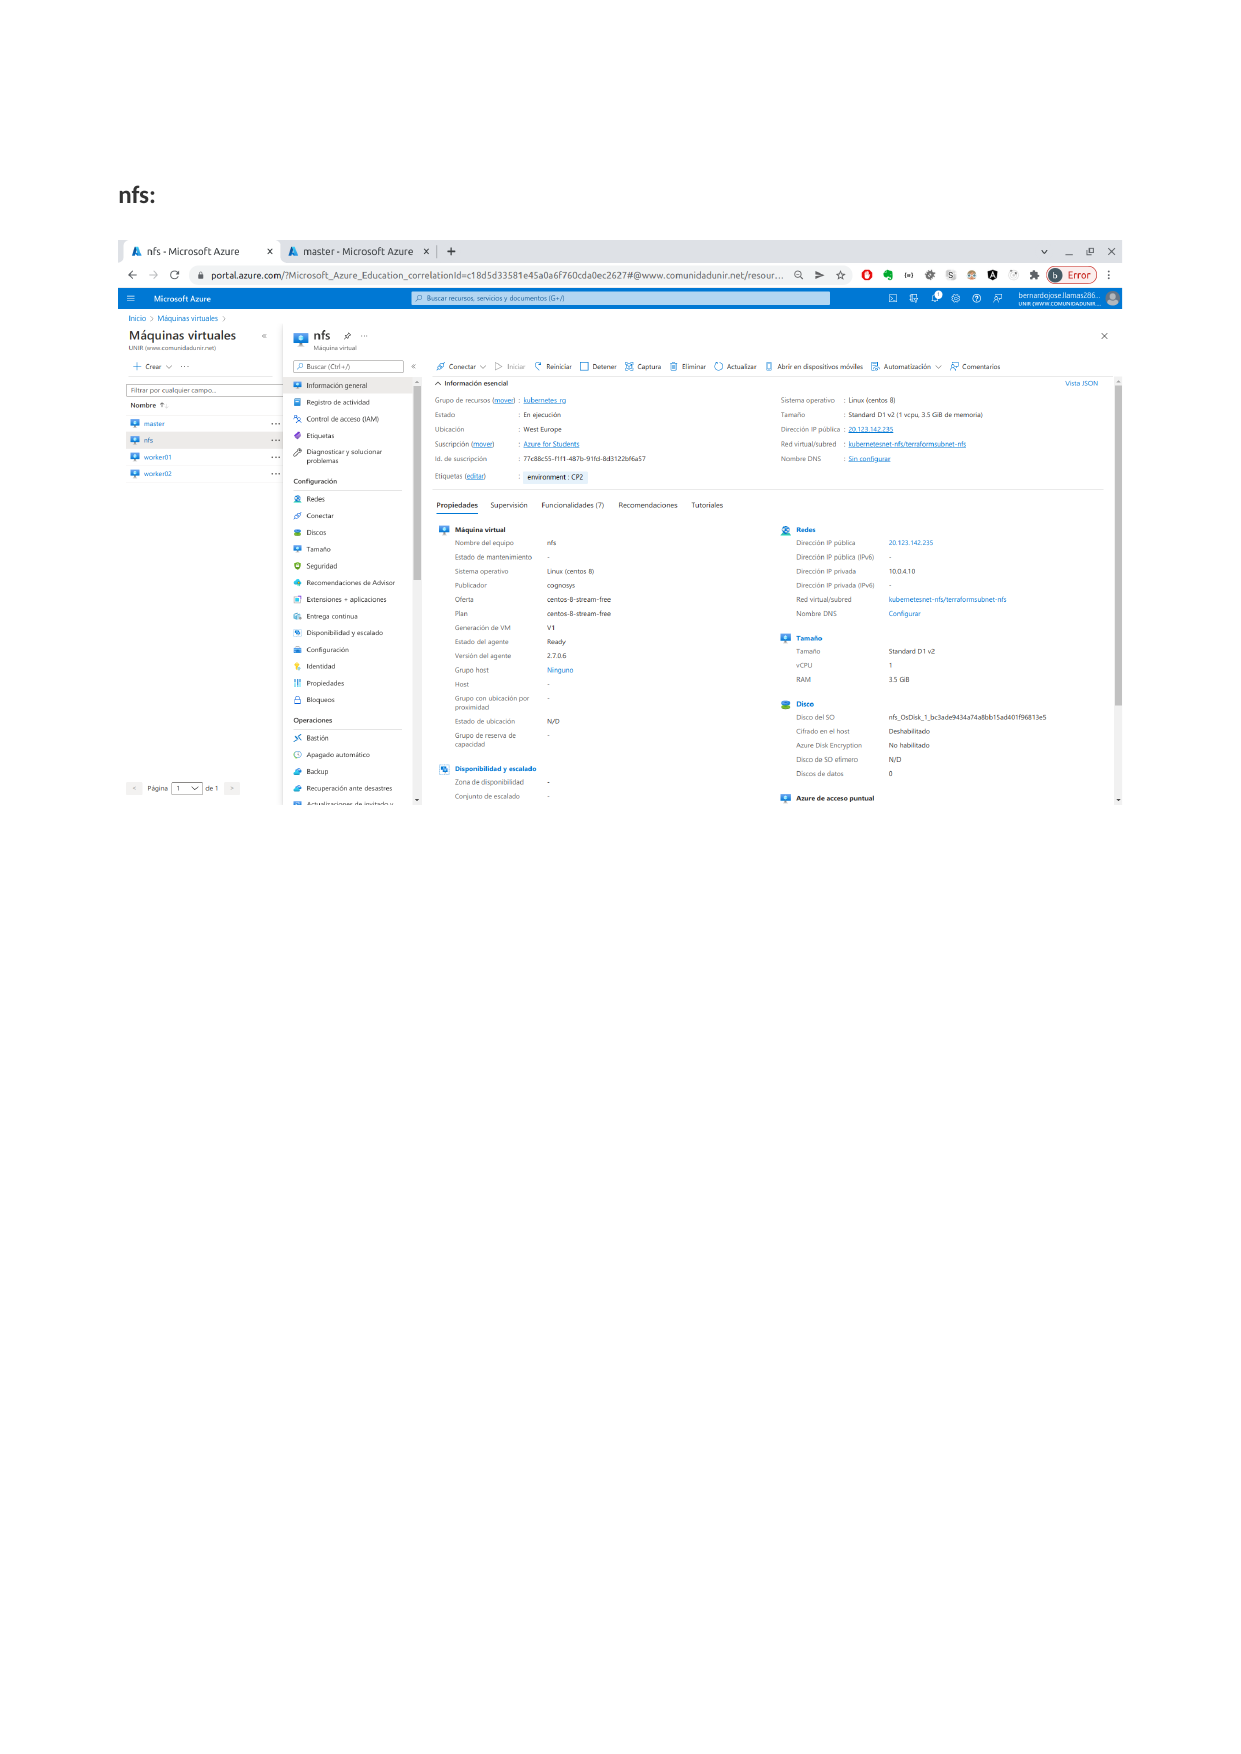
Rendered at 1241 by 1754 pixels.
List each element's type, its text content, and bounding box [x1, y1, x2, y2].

picture [118, 240, 1123, 805]
text nfs: [118, 179, 1122, 210]
